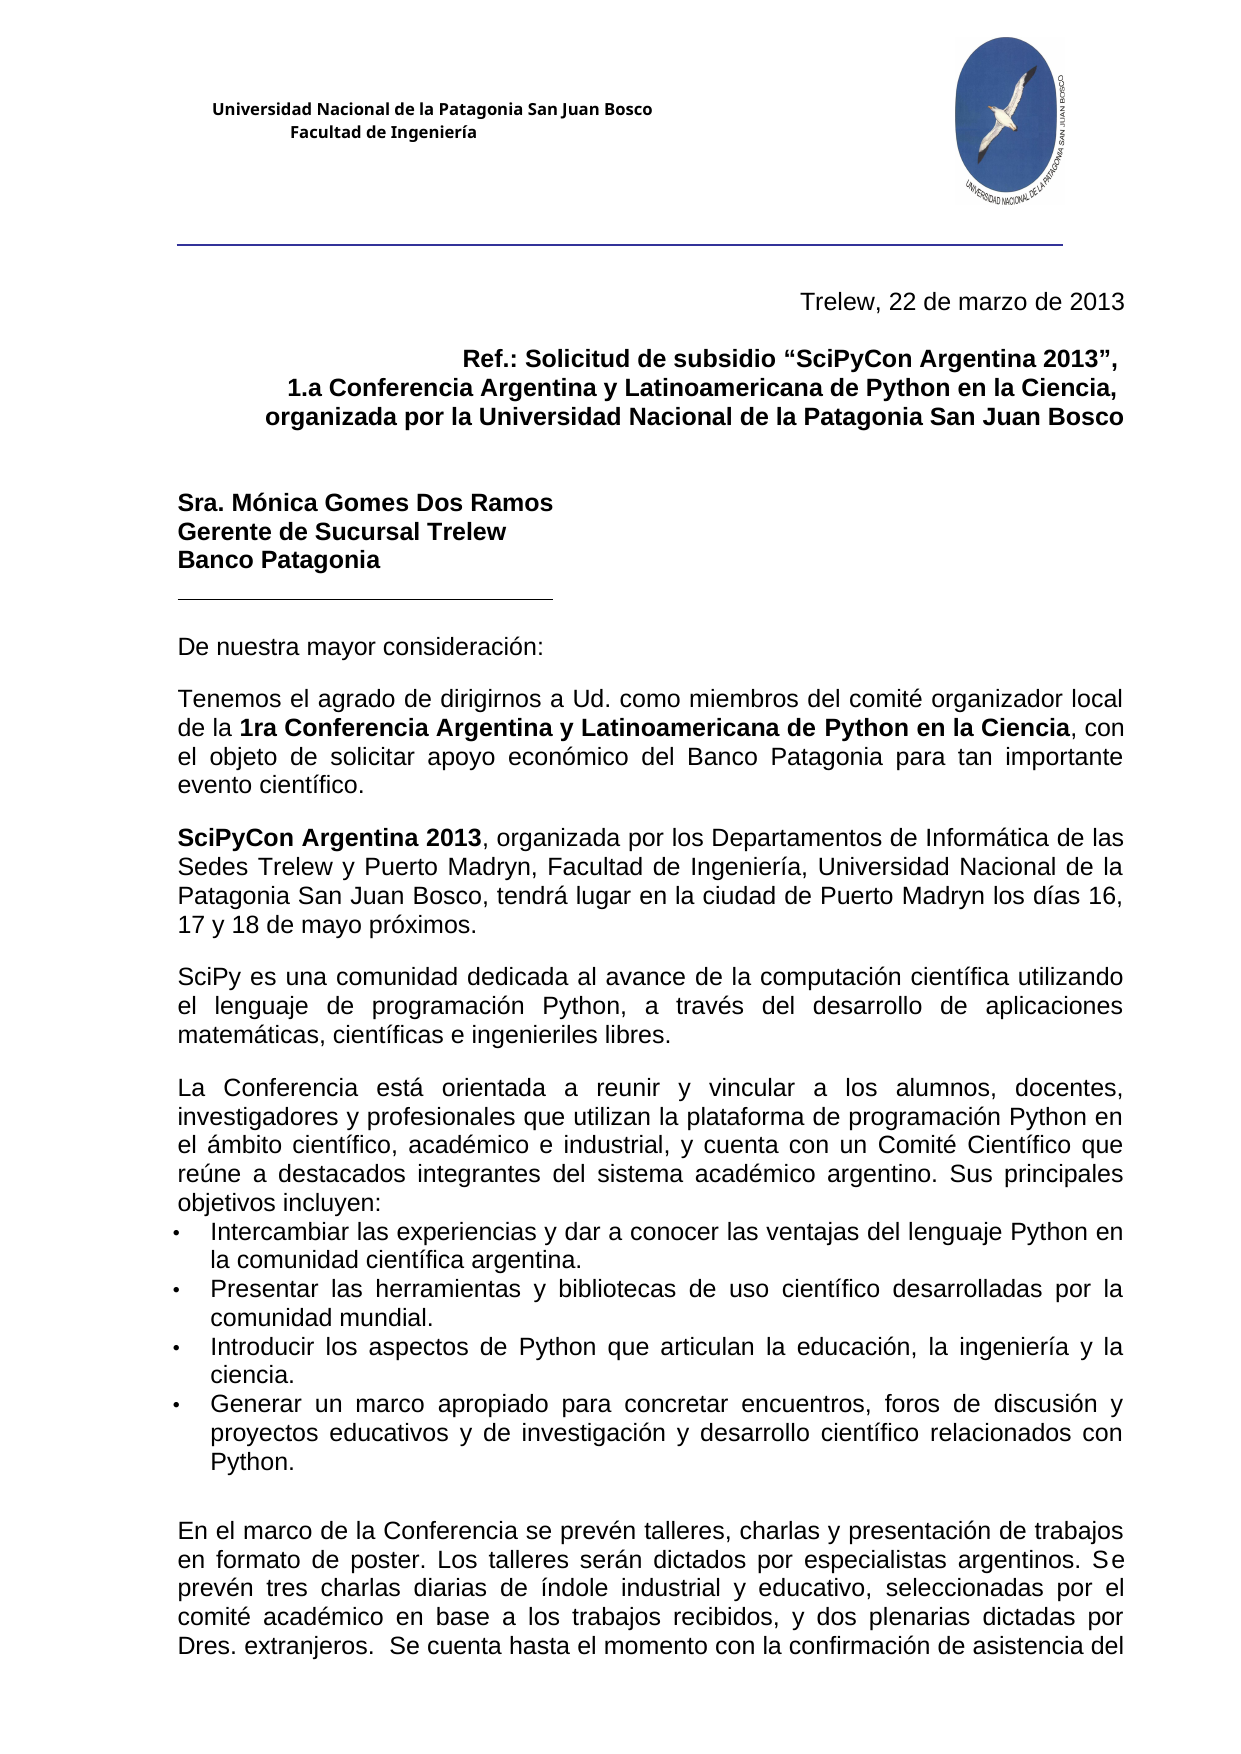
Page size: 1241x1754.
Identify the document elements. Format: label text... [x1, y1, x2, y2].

text Banco Patagonia [177, 545, 1125, 574]
text En el marco de la Conferencia se prevén talleres, charlas y presentación de trabajos en formato de poster. Los talleres serán dictados por especialistas argentinos. Se prevén tres charlas diarias de índole industrial y educativo, seleccionadas por el comité académico en base a los trabajos recibidos, y dos plenarias dictadas por Dres. extranjeros. Se cuenta hasta el momento con la conﬁrmación de asistencia del [177, 1516, 1125, 1659]
picture [955, 37, 1065, 205]
text Sra. Mónica Gomes Dos Ramos [177, 488, 1125, 516]
list Introducir los aspectos de Python que articulan la educación, la ingeniería y la ciencia. [173, 1331, 1125, 1389]
text SciPy es una comunidad dedicada al avance de la computación científica utilizando el lenguaje de programación Python, a través del desarrollo de aplicaciones matemáticas, científicas e ingenieriles libres. [177, 962, 1125, 1049]
text De nuestra mayor consideración: [177, 631, 1125, 660]
text 1.a Conferencia Argentina y Latinoamericana de Python en la Ciencia, [177, 373, 1125, 401]
subtitle Trelew, 22 de marzo de 2013 [177, 286, 1125, 315]
text La Conferencia está orientada a reunir y vincular a los alumnos, docentes, investigadores y profesionales que utilizan la plataforma de programación Python en el ámbito científico, académico e industrial, y cuenta con un Comité Científico que reúne a destacados integrantes del sistema académico argentino. Sus principales objetivos incluyen: [177, 1073, 1125, 1216]
text SciPyCon Argentina 2013, organizada por los Departamentos de Informática de las Sedes Trelew y Puerto Madryn, Facultad de Ingeniería, Universidad Nacional de la Patagonia San Juan Bosco, tendrá lugar en la ciudad de Puerto Madryn los días 16, 17 y 18 de mayo próximos. [177, 823, 1125, 938]
list Intercambiar las experiencias y dar a conocer las ventajas del lenguaje Python en la comunidad científica argentina. [173, 1216, 1125, 1274]
text Gerente de Sucursal Trelew [177, 516, 1125, 545]
text Ref.: Solicitud de subsidio “SciPyCon Argentina 2013”, [177, 344, 1125, 373]
list Generar un marco apropiado para concretar encuentros, foros de discusión y proyectos educativos y de investigación y desarrollo científico relacionados con Python. [173, 1389, 1125, 1475]
list Presentar las herramientas y bibliotecas de uso científico desarrolladas por la comunidad mundial. [173, 1274, 1125, 1331]
text Tenemos el agrado de dirigirnos a Ud. como miembros del comité organizador local de la 1ra Conferencia Argentina y Latinoamericana de Python en la Ciencia, con el objeto de solicitar apoyo económico del Banco Patagonia para tan importante evento cientíﬁco. [177, 684, 1125, 799]
text organizada por la Universidad Nacional de la Patagonia San Juan Bosco [177, 401, 1125, 430]
